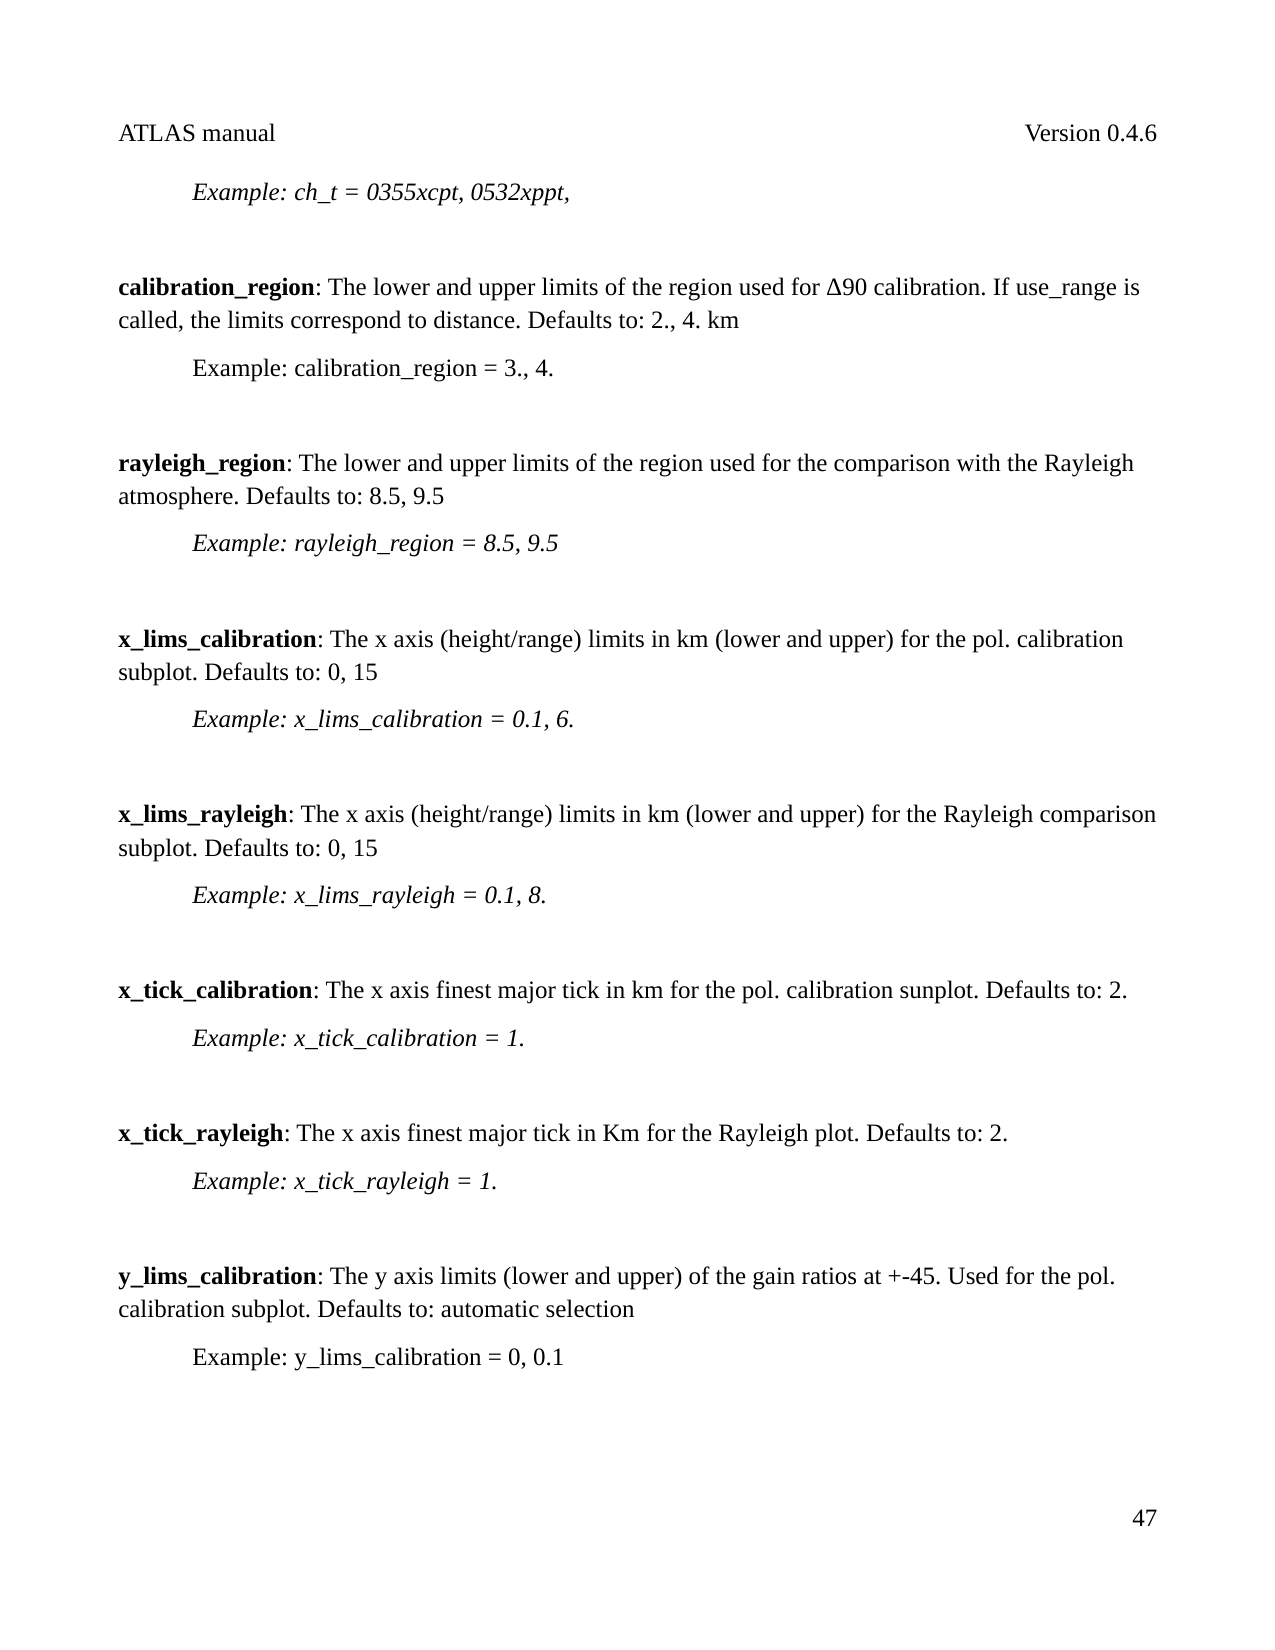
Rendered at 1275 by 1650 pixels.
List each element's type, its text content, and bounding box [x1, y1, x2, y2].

text Example: x_tick_calibration = 1. [118, 1023, 1157, 1052]
text x_lims_calibration: The x axis (height/range) limits in km (lower and upper) for the pol. calibration subplot. Defaults to: 0, 15 [118, 624, 1157, 686]
text calibration_region: The lower and upper limits of the region used for Δ90 calibration. If use_range is called, the limits correspond to distance. Defaults to: 2., 4. km [118, 272, 1157, 334]
text Example: calibration_region = 3., 4. [118, 353, 1157, 381]
text Example: y_lims_calibration = 0, 0.1 [118, 1342, 1157, 1370]
text Example: rayleigh_region = 8.5, 9.5 [118, 528, 1157, 557]
text x_tick_calibration: The x axis finest major tick in km for the pol. calibration sunplot. Defaults to: 2. [118, 975, 1157, 1004]
text Example: x_tick_rayleigh = 1. [118, 1166, 1157, 1194]
text Example: x_lims_rayleigh = 0.1, 8. [118, 880, 1157, 909]
text rayleigh_region: The lower and upper limits of the region used for the comparison with the Rayleigh atmosphere. Defaults to: 8.5, 9.5 [118, 448, 1157, 510]
text Example: x_lims_calibration = 0.1, 6. [118, 704, 1157, 733]
text y_lims_calibration: The y axis limits (lower and upper) of the gain ratios at +-45. Used for the pol. calibration subplot. Defaults to: automatic selection [118, 1261, 1157, 1323]
text x_tick_rayleigh: The x axis finest major tick in Km for the Rayleigh plot. Defaults to: 2. [118, 1118, 1157, 1147]
text x_lims_rayleigh: The x axis (height/range) limits in km (lower and upper) for the Rayleigh comparison subplot. Defaults to: 0, 15 [118, 799, 1157, 861]
text Example: ch_t = 0355xcpt, 0532xppt, [118, 177, 1157, 206]
